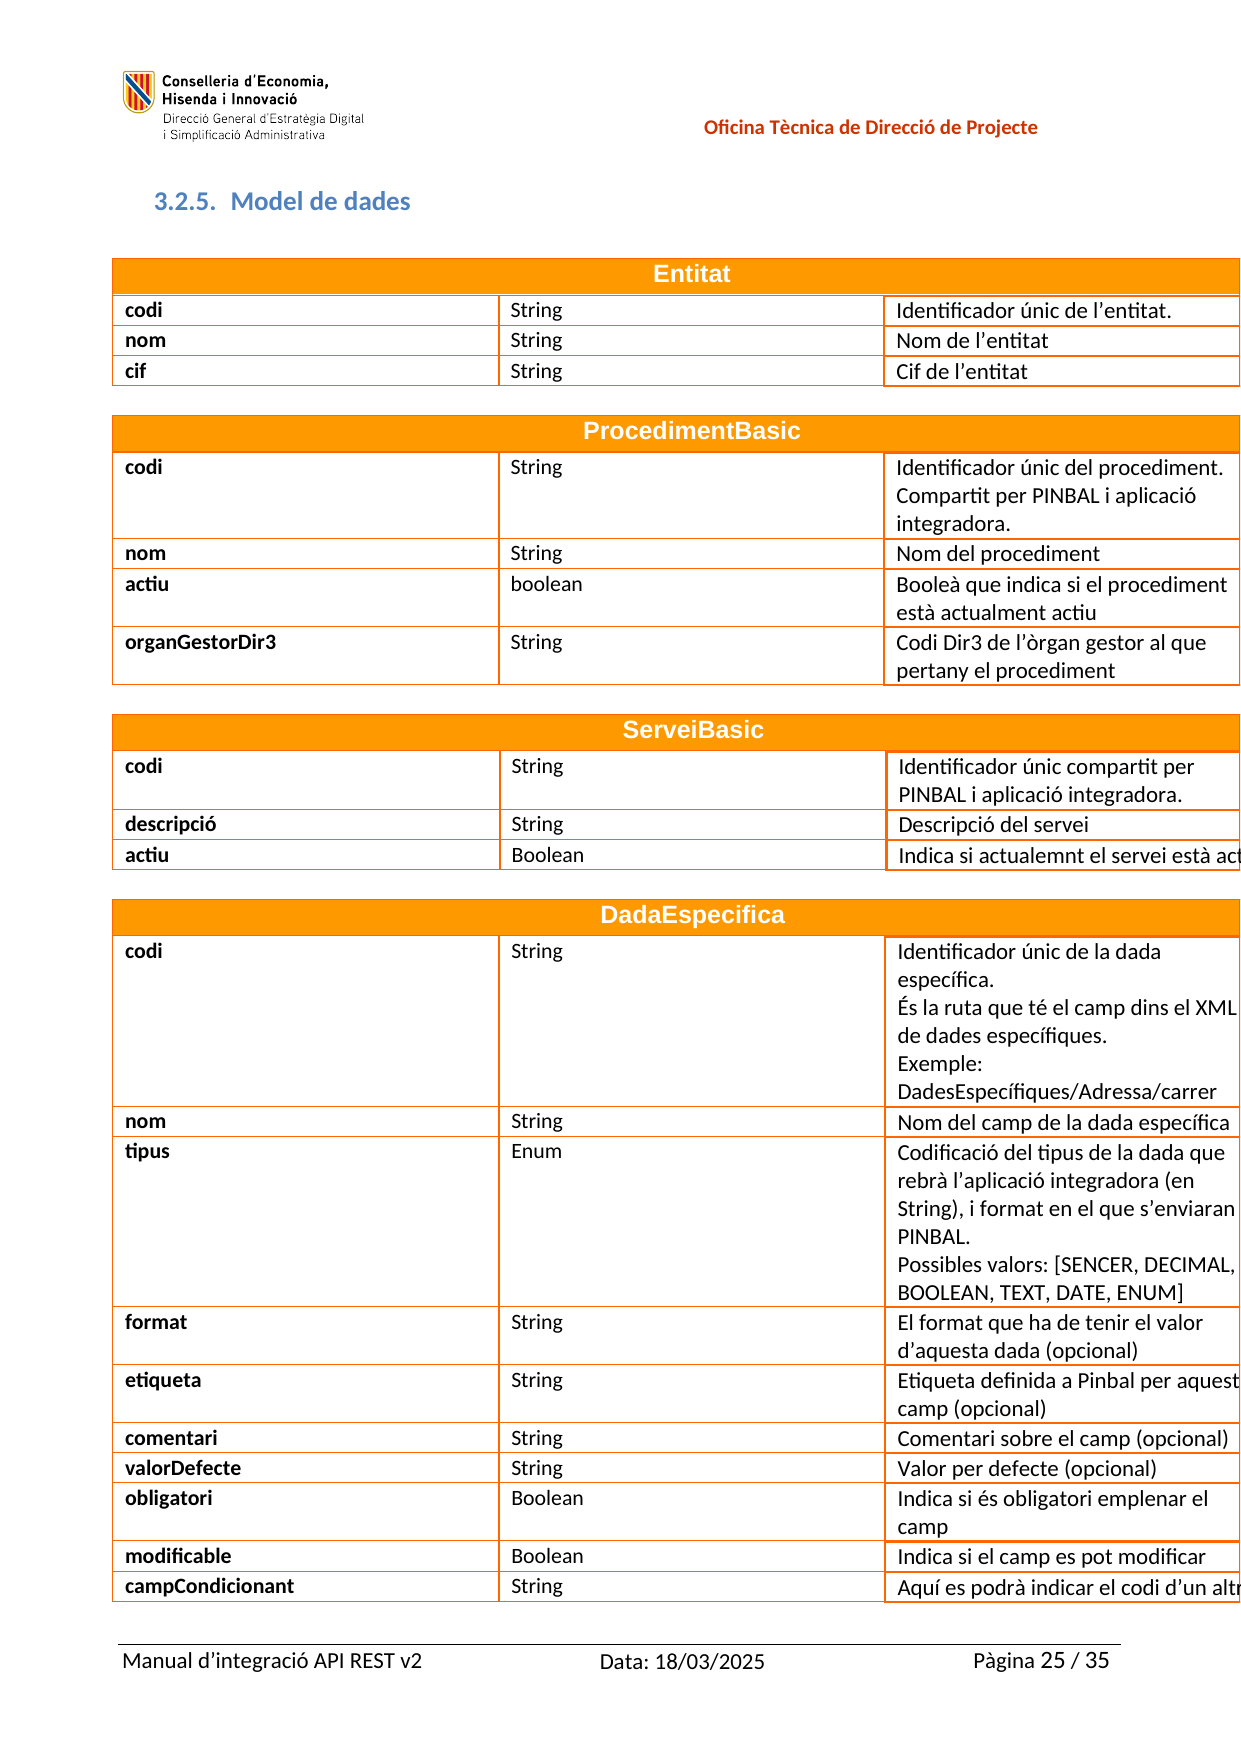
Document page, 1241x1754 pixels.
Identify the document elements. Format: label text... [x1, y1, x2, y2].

table_cell boolean [500, 569, 883, 626]
picture [118, 62, 368, 151]
table_cell String [500, 539, 883, 568]
table_cell String [500, 296, 883, 324]
table_cell campCondicionant [113, 1572, 498, 1601]
table_cell Etiqueta definida a Pinbal per aquest camp (opcional) [886, 1366, 1239, 1422]
table_cell Descripció del servei [888, 811, 1239, 839]
table_cell String [500, 627, 883, 684]
table_cell organGestorDir3 [113, 627, 498, 684]
table_cell codi [113, 936, 498, 1106]
table_cell Boolean [500, 1541, 884, 1571]
table_cell Boolean [501, 840, 885, 869]
table_header ServeiBasic [113, 715, 1239, 750]
table_cell String [501, 810, 885, 839]
table_cell String [500, 326, 883, 355]
table_cell String [500, 1107, 884, 1136]
table_cell String [500, 1453, 884, 1482]
table_cell tipus [113, 1137, 498, 1306]
table_cell nom [113, 326, 498, 355]
table_cell obligatori [113, 1483, 498, 1540]
table_cell Codi Dir3 de l’òrgan gestor al que pertany el procediment [885, 628, 1239, 684]
table_cell comentari [113, 1423, 498, 1452]
table_cell Valor per defecte (opcional) [886, 1454, 1239, 1482]
table_cell Booleà que indica si el procediment està actualment actiu [885, 570, 1239, 626]
table_cell Boolean [500, 1483, 884, 1540]
table_cell Nom del camp de la dada específica [886, 1108, 1239, 1136]
subtitle Model de dades [153, 184, 1122, 217]
table_cell String [501, 751, 885, 808]
table_cell Comentari sobre el camp (opcional) [886, 1424, 1239, 1452]
table_cell String [500, 356, 883, 385]
table_cell format [113, 1307, 498, 1364]
table_cell valorDefecte [113, 1453, 498, 1482]
table_header Entitat [113, 259, 1239, 294]
table_cell String [500, 1423, 884, 1452]
table_cell Indica si actualemnt el servei està actiu [888, 841, 1239, 869]
table_cell codi [113, 296, 498, 324]
table_cell String [500, 453, 883, 537]
table_cell codi [113, 453, 498, 537]
table_cell String [500, 936, 884, 1106]
table_cell actiu [113, 840, 499, 869]
table_cell descripció [113, 810, 499, 839]
table_cell etiqueta [113, 1365, 498, 1422]
table_cell Identificador únic de la dada específica. És la ruta que té el camp dins el XML de dades específiques. Exemple: DadesEspecífiques/Adressa/carrer [886, 938, 1239, 1106]
table_cell Enum [500, 1137, 884, 1306]
table_cell Identificador únic de l’entitat. [885, 297, 1239, 324]
table_cell String [500, 1365, 884, 1422]
table_cell Indica si és obligatori emplenar el camp [886, 1484, 1239, 1540]
table_cell actiu [113, 569, 498, 626]
table_cell El format que ha de tenir el valor d’aquesta dada (opcional) [886, 1308, 1239, 1364]
table_cell Identificador únic compartit per PINBAL i aplicació integradora. [888, 753, 1239, 808]
table_cell Nom de l’entitat [885, 327, 1239, 355]
table_header DadaEspecifica [113, 900, 1239, 935]
table_cell Codificació del tipus de la dada que rebrà l’aplicació integradora (en String), i format en el que s’enviaran a PINBAL. Possibles valors: [SENCER, DECIMAL, BOOLEAN, TEXT, DATE, ENUM] [886, 1138, 1239, 1306]
table_cell cif [113, 356, 498, 385]
table_cell nom [113, 539, 498, 568]
table_cell modificable [113, 1541, 498, 1571]
table_cell Nom del procediment [885, 540, 1239, 568]
table_cell String [500, 1307, 884, 1364]
table_cell String [500, 1572, 884, 1601]
table_cell codi [113, 751, 499, 808]
table_cell Indica si el camp es pot modificar [886, 1543, 1239, 1571]
table_header ProcedimentBasic [113, 416, 1239, 451]
table_cell nom [113, 1107, 498, 1136]
table_cell Cif de l’entitat [885, 357, 1239, 385]
table_cell Identificador únic del procediment. Compartit per PINBAL i aplicació integradora. [885, 454, 1239, 537]
table_cell Aquí es podrà indicar el codi d’un altre camp diferent al actual (opcional). En el cas en que s’informa el camp condicionant, el camp actual s’activa (emplena amb els valors possibles) quan el camp condicionant s’ha informat (opcional) [886, 1573, 1239, 1601]
